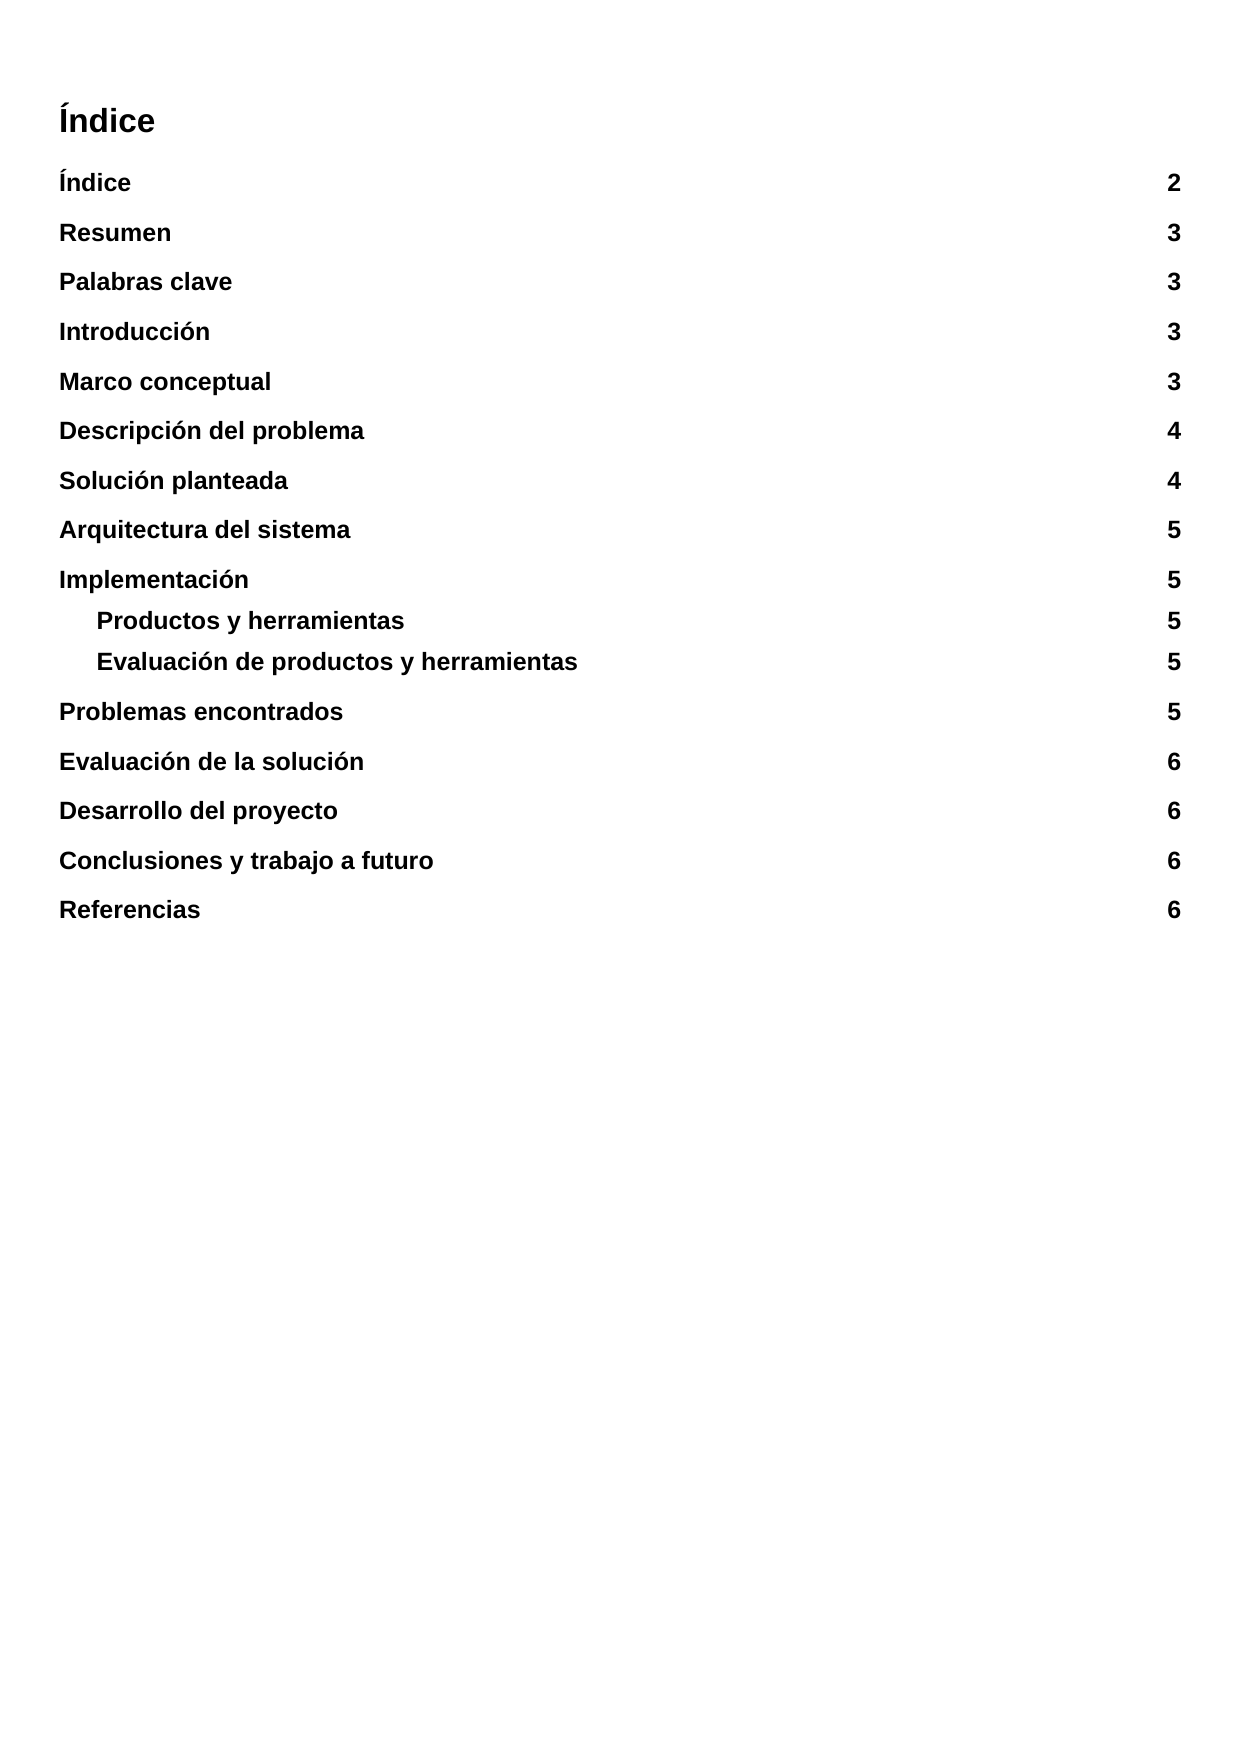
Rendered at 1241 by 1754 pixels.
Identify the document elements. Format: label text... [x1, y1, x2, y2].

text Productos y herramientas 5 [96, 606, 1181, 635]
text Descripción del problema 4 [59, 416, 1181, 445]
text Palabras clave 3 [59, 267, 1181, 296]
text Problemas encontrados 5 [59, 697, 1181, 726]
text Desarrollo del proyecto 6 [59, 796, 1181, 825]
text Conclusiones y trabajo a futuro 6 [59, 846, 1181, 874]
text Marco conceptual 3 [59, 367, 1181, 395]
text Evaluación de la solución 6 [59, 747, 1181, 775]
text Introducción 3 [59, 317, 1181, 346]
text Resumen 3 [59, 218, 1181, 247]
text Implementación 5 [59, 565, 1181, 594]
subtitle Índice [59, 101, 1181, 139]
text Arquitectura del sistema 5 [59, 515, 1181, 544]
text Índice 2 [59, 168, 1181, 197]
text Solución planteada 4 [59, 466, 1181, 494]
text Evaluación de productos y herramientas 5 [96, 647, 1181, 676]
text Referencias 6 [59, 895, 1181, 924]
